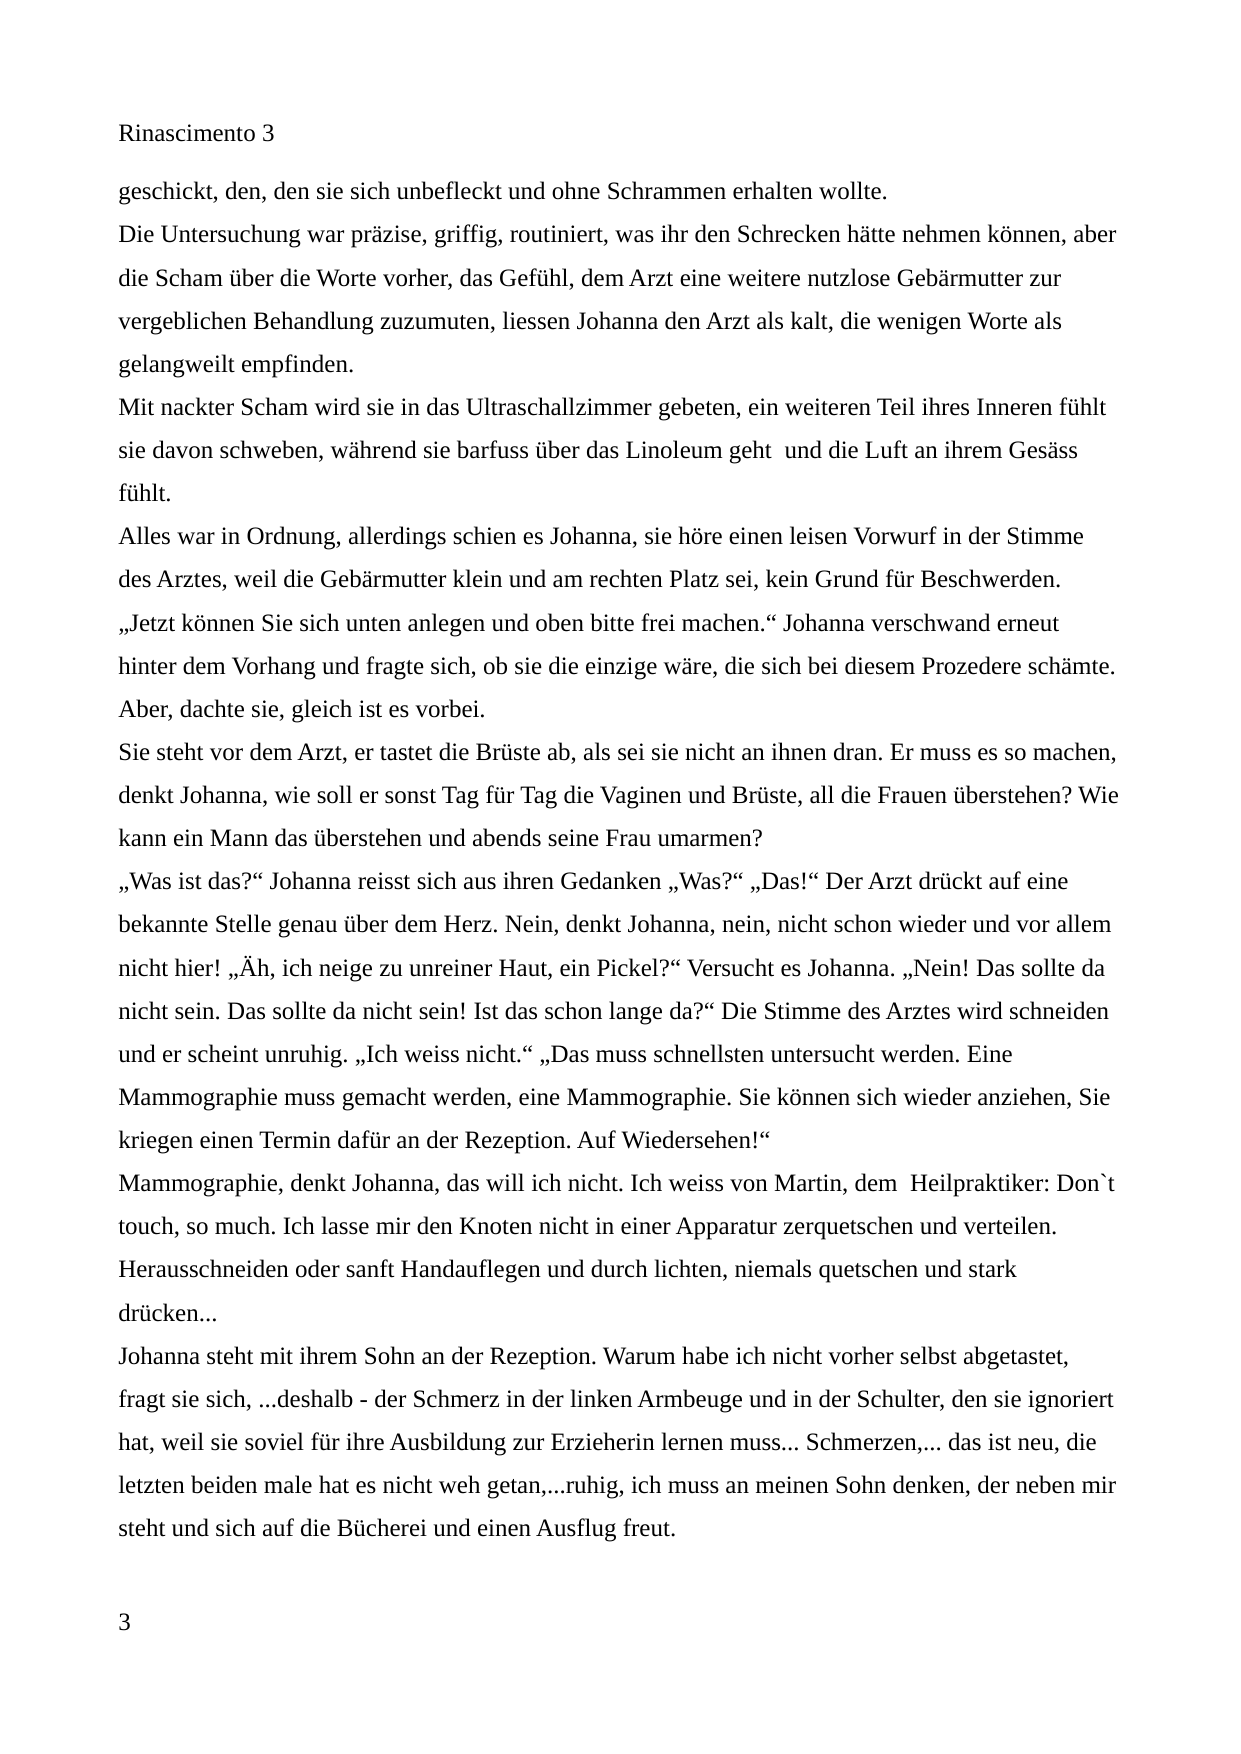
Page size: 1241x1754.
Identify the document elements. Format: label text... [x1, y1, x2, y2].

text Johanna steht mit ihrem Sohn an der Rezeption. Warum habe ich nicht vorher selbst abgetastet, fragt sie sich, ...deshalb - der Schmerz in der linken Armbeuge und in der Schulter, den sie ignoriert hat, weil sie soviel für ihre Ausbildung zur Erzieherin lernen muss... Schmerzen,... das ist neu, die letzten beiden male hat es nicht weh getan,...ruhig, ich muss an meinen Sohn denken, der neben mir steht und sich auf die Bücherei und einen Ausflug freut. [118, 1341, 1122, 1542]
text Mit nackter Scham wird sie in das Ultraschallzimmer gebeten, ein weiteren Teil ihres Inneren fühlt sie davon schweben, während sie barfuss über das Linoleum geht und die Luft an ihrem Gesäss fühlt. [118, 392, 1122, 507]
text „Jetzt können Sie sich unten anlegen und oben bitte frei machen.“ Johanna verschwand erneut hinter dem Vorhang und fragte sich, ob sie die einzige wäre, die sich bei diesem Prozedere schämte. Aber, dachte sie, gleich ist es vorbei. [118, 608, 1122, 723]
text Sie steht vor dem Arzt, er tastet die Brüste ab, als sei sie nicht an ihnen dran. Er muss es so machen, denkt Johanna, wie soll er sonst Tag für Tag die Vaginen und Brüste, all die Frauen überstehen? Wie kann ein Mann das überstehen und abends seine Frau umarmen? [118, 737, 1122, 852]
text Mammographie, denkt Johanna, das will ich nicht. Ich weiss von Martin, dem Heilpraktiker: Don`t touch, so much. Ich lasse mir den Knoten nicht in einer Apparatur zerquetschen und verteilen. Herausschneiden oder sanft Handauflegen und durch lichten, niemals quetschen und stark drücken... [118, 1168, 1122, 1326]
text geschickt, den, den sie sich unbefleckt und ohne Schrammen erhalten wollte. [118, 176, 1122, 205]
text „Was ist das?“ Johanna reisst sich aus ihren Gedanken „Was?“ „Das!“ Der Arzt drückt auf eine bekannte Stelle genau über dem Herz. Nein, denkt Johanna, nein, nicht schon wieder und vor allem nicht hier! „Äh, ich neige zu unreiner Haut, ein Pickel?“ Versucht es Johanna. „Nein! Das sollte da nicht sein. Das sollte da nicht sein! Ist das schon lange da?“ Die Stimme des Arztes wird schneiden und er scheint unruhig. „Ich weiss nicht.“ „Das muss schnellsten untersucht werden. Eine Mammographie muss gemacht werden, eine Mammographie. Sie können sich wieder anziehen, Sie kriegen einen Termin dafür an der Rezeption. Auf Wiedersehen!“ [118, 866, 1122, 1154]
text Alles war in Ordnung, allerdings schien es Johanna, sie höre einen leisen Vorwurf in der Stimme des Arztes, weil die Gebärmutter klein und am rechten Platz sei, kein Grund für Beschwerden. [118, 521, 1122, 593]
text Die Untersuchung war präzise, griffig, routiniert, was ihr den Schrecken hätte nehmen können, aber die Scham über die Worte vorher, das Gefühl, dem Arzt eine weitere nutzlose Gebärmutter zur vergeblichen Behandlung zuzumuten, liessen Johanna den Arzt als kalt, die wenigen Worte als gelangweilt empfinden. [118, 219, 1122, 378]
